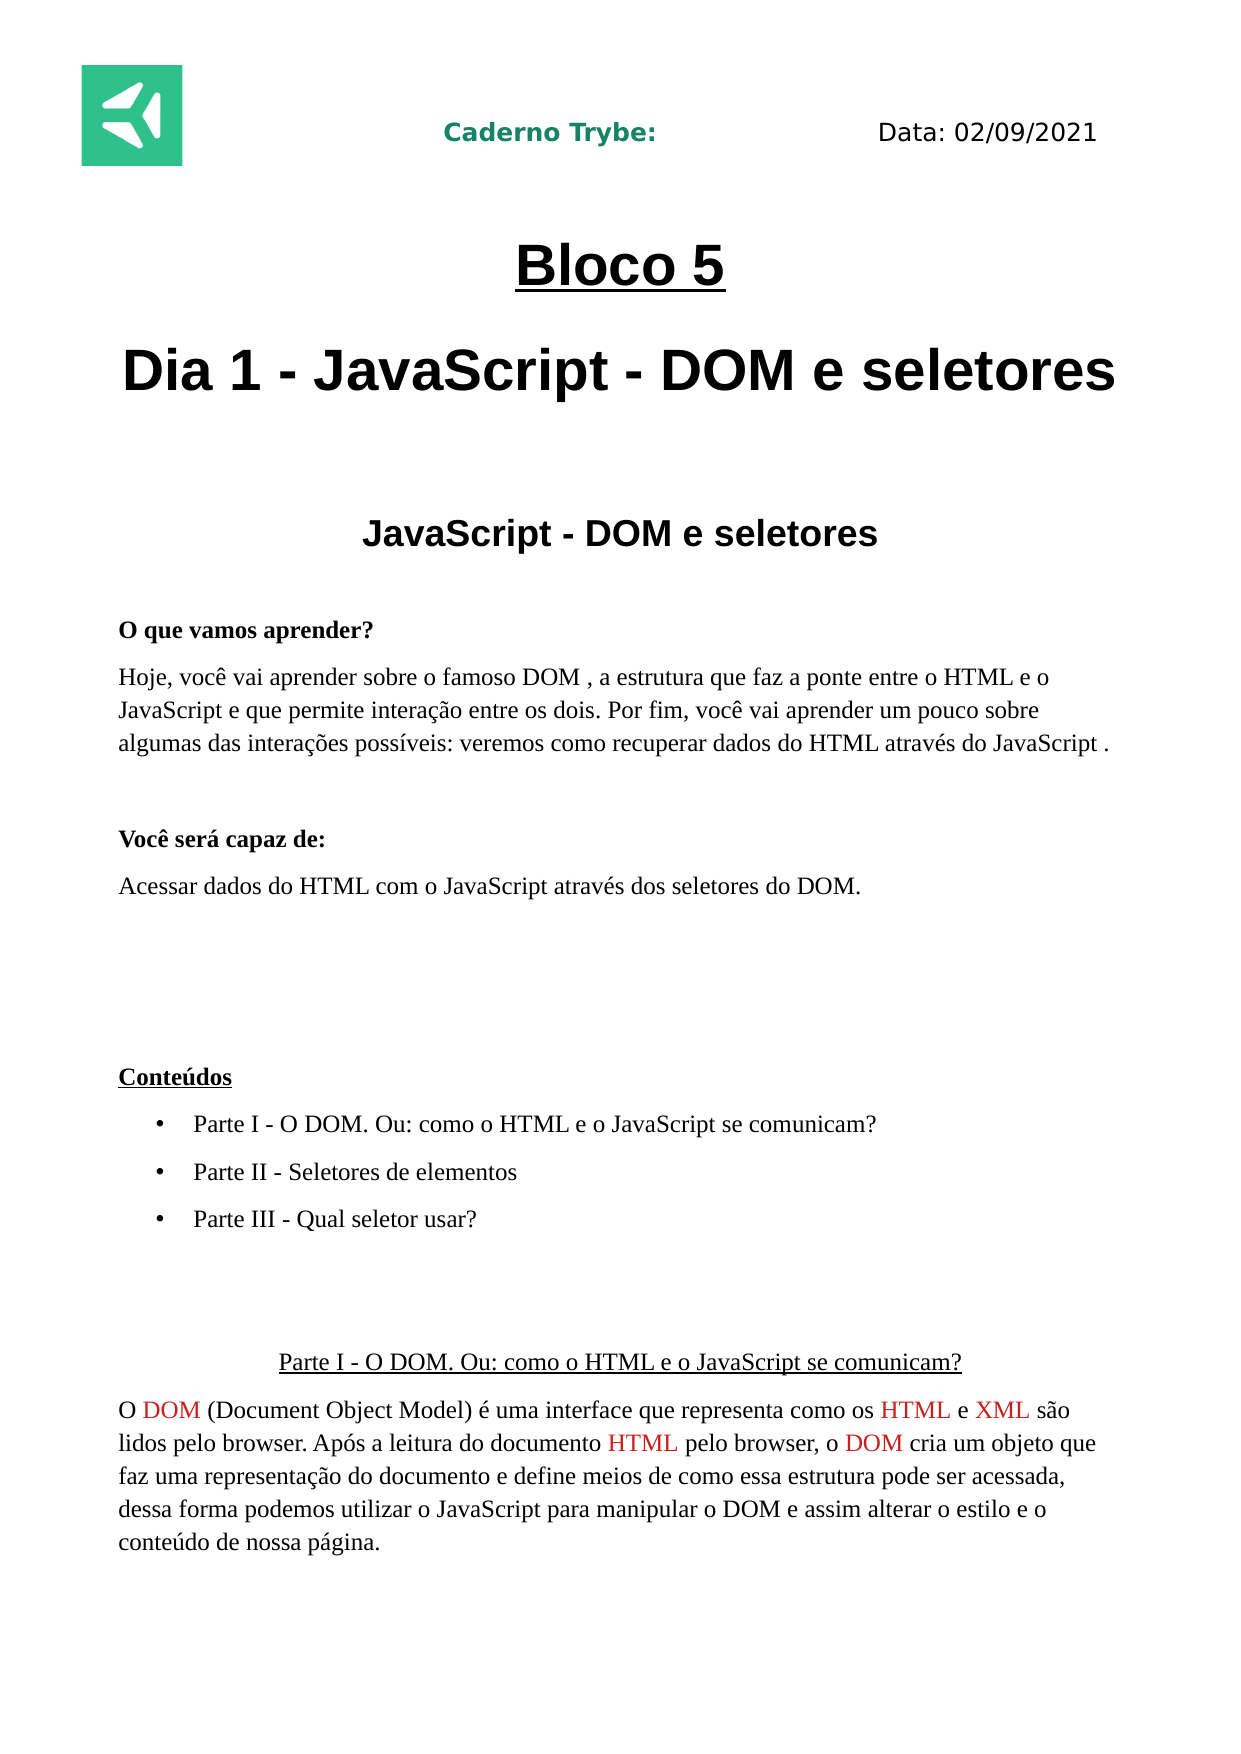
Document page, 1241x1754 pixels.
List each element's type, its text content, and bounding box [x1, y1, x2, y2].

title Dia 1 - JavaScript - DOM e seletores [118, 335, 1122, 402]
list Parte III - Qual seletor usar? [156, 1204, 1122, 1233]
text O que vamos aprender? [118, 615, 1122, 644]
subtitle JavaScript - DOM e seletores [118, 512, 1122, 555]
text Parte I - O DOM. Ou: como o HTML e o JavaScript se comunicam? [118, 1347, 1122, 1376]
title Bloco 5 [118, 231, 1122, 298]
text Conteúdos [118, 1062, 1122, 1091]
picture [81, 65, 183, 166]
text Hoje, você vai aprender sobre o famoso DOM , a estrutura que faz a ponte entre o HTML e o JavaScript e que permite interação entre os dois. Por fim, você vai aprender um pouco sobre algumas das interações possíveis: veremos como recuperar dados do HTML através do JavaScript . [118, 662, 1122, 757]
list Parte II - Seletores de elementos [156, 1157, 1122, 1186]
list Parte I - O DOM. Ou: como o HTML e o JavaScript se comunicam? [156, 1109, 1122, 1138]
text Você será capaz de: [118, 824, 1122, 852]
text Acessar dados do HTML com o JavaScript através dos seletores do DOM. [118, 871, 1122, 900]
text O DOM (Document Object Model) é uma interface que representa como os HTML e XML são lidos pelo browser. Após a leitura do documento HTML pelo browser, o DOM cria um objeto que faz uma representação do documento e define meios de como essa estrutura pode ser acessada, dessa forma podemos utilizar o JavaScript para manipular o DOM e assim alterar o estilo e o conteúdo de nossa página. [118, 1395, 1122, 1556]
